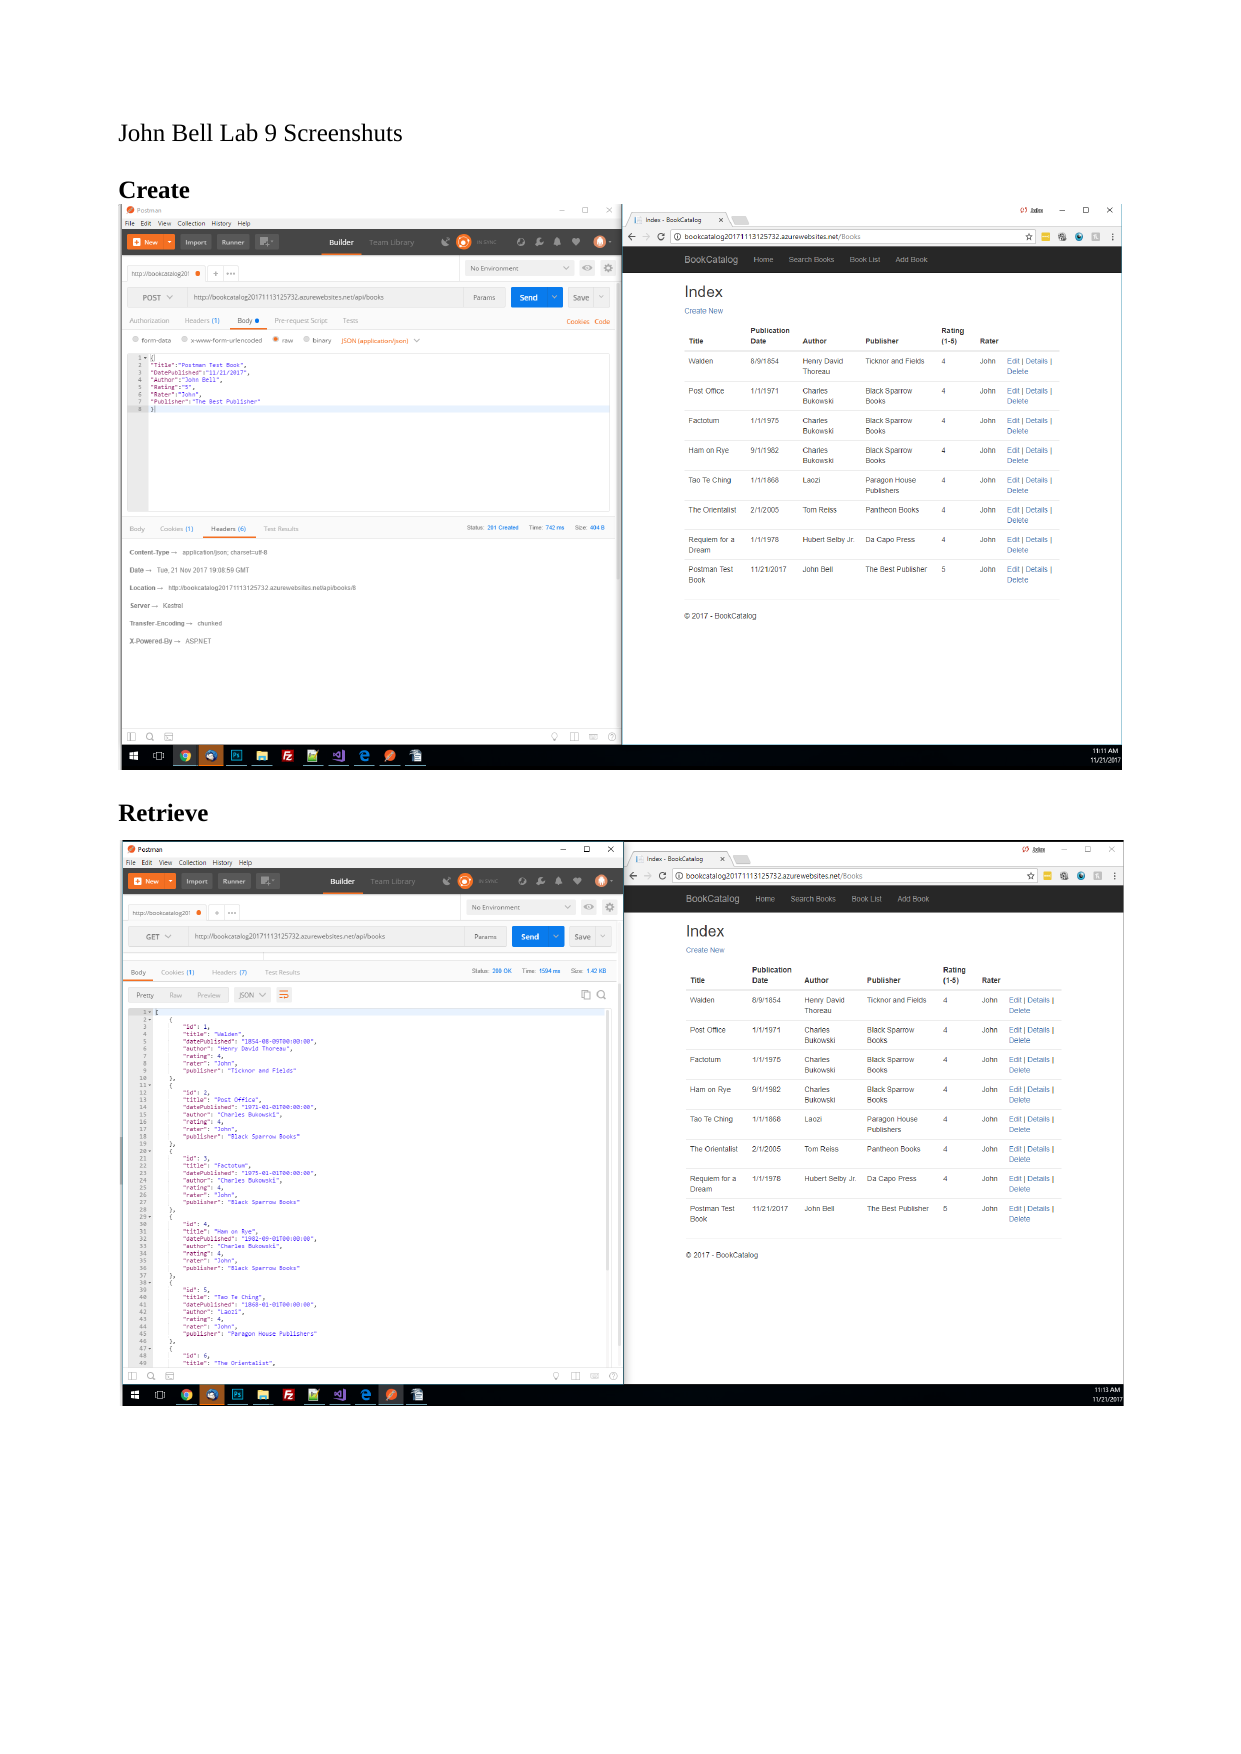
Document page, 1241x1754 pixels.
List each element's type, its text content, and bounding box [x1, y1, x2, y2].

text John Bell Lab 9 Screenshuts [118, 118, 1122, 147]
picture [118, 204, 1122, 770]
text Retrieve [118, 770, 1122, 1434]
text Create [118, 176, 1122, 204]
picture [119, 840, 1124, 1406]
